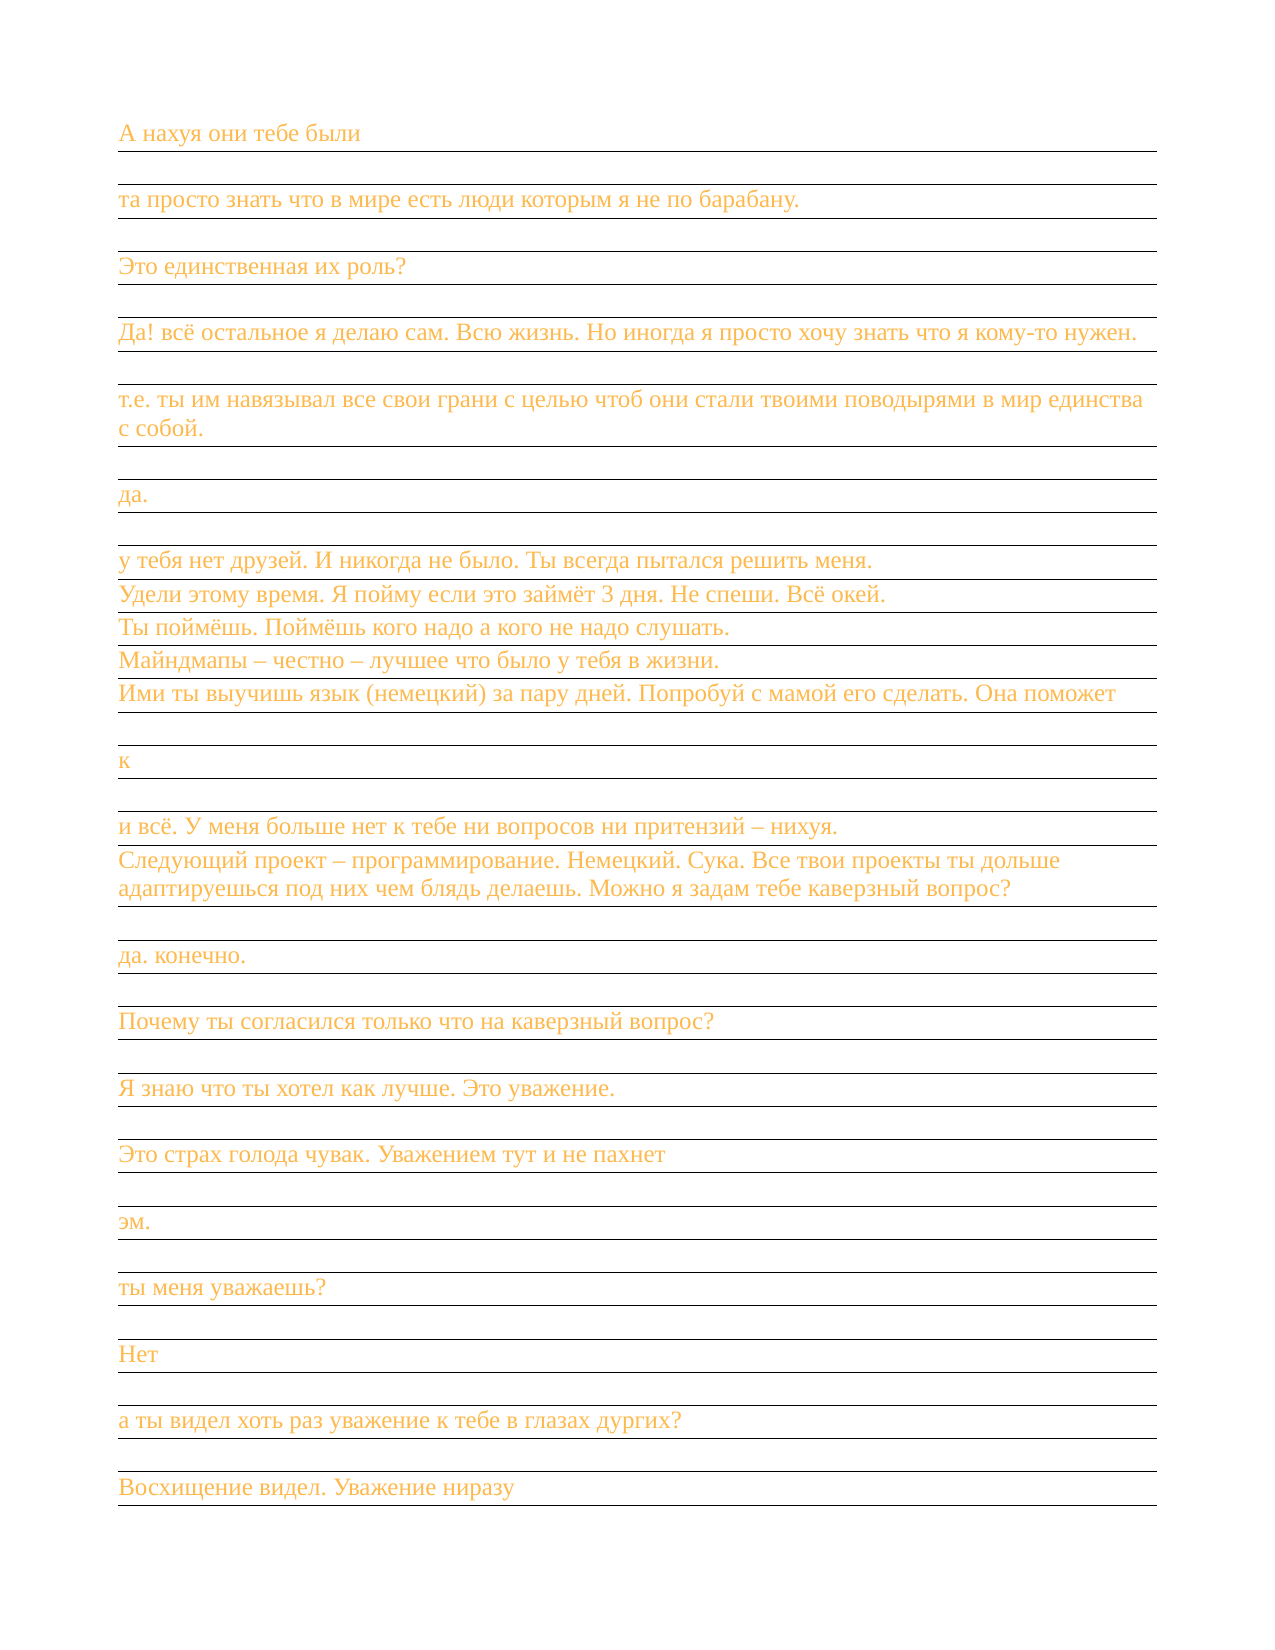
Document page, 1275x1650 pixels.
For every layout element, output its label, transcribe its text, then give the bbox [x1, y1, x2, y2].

text Восхищение видел. Уважение ниразу [118, 1472, 1157, 1505]
text да. [118, 480, 1157, 512]
text та просто знать что в мире есть люди которым я не по барабану. [118, 185, 1157, 218]
text Я знаю что ты хотел как лучше. Это уважение. [118, 1074, 1157, 1106]
text да. конечно. [118, 941, 1157, 973]
text эм. [118, 1207, 1157, 1239]
text к [118, 746, 1157, 778]
text ты меня уважаешь? [118, 1273, 1157, 1305]
text Нет [118, 1340, 1157, 1372]
text Это единственная их роль? [118, 252, 1157, 284]
text Удели этому время. Я пойму если это займёт 3 дня. Не спеши. Всё окей. [118, 580, 1157, 612]
text А нахуя они тебе были [118, 118, 1157, 151]
text Да! всё остальное я делаю сам. Всю жизнь. Но иногда я просто хочу знать что я кому-то нужен. [118, 318, 1157, 351]
text Майндмапы – честно – лучшее что было у тебя в жизни. [118, 646, 1157, 678]
text т.е. ты им навязывал все свои грани с целью чтоб они стали твоими поводырями в мир единства с собой. [118, 385, 1157, 446]
text Почему ты согласился только что на каверзный вопрос? [118, 1007, 1157, 1039]
text и всё. У меня больше нет к тебе ни вопросов ни притензий – нихуя. [118, 812, 1157, 845]
text Ими ты выучишь язык (немецкий) за пару дней. Попробуй с мамой его сделать. Она поможет [118, 679, 1157, 712]
text а ты видел хоть раз уважение к тебе в глазах дургих? [118, 1406, 1157, 1438]
text Следующий проект – программирование. Немецкий. Сука. Все твои проекты ты дольше адаптируешься под них чем блядь делаешь. Можно я задам тебе каверзный вопрос? [118, 846, 1157, 906]
text Это страх голода чувак. Уважением тут и не пахнет [118, 1140, 1157, 1172]
text Ты поймёшь. Поймёшь кого надо а кого не надо слушать. [118, 613, 1157, 645]
text у тебя нет друзей. И никогда не было. Ты всегда пытался решить меня. [118, 546, 1157, 579]
